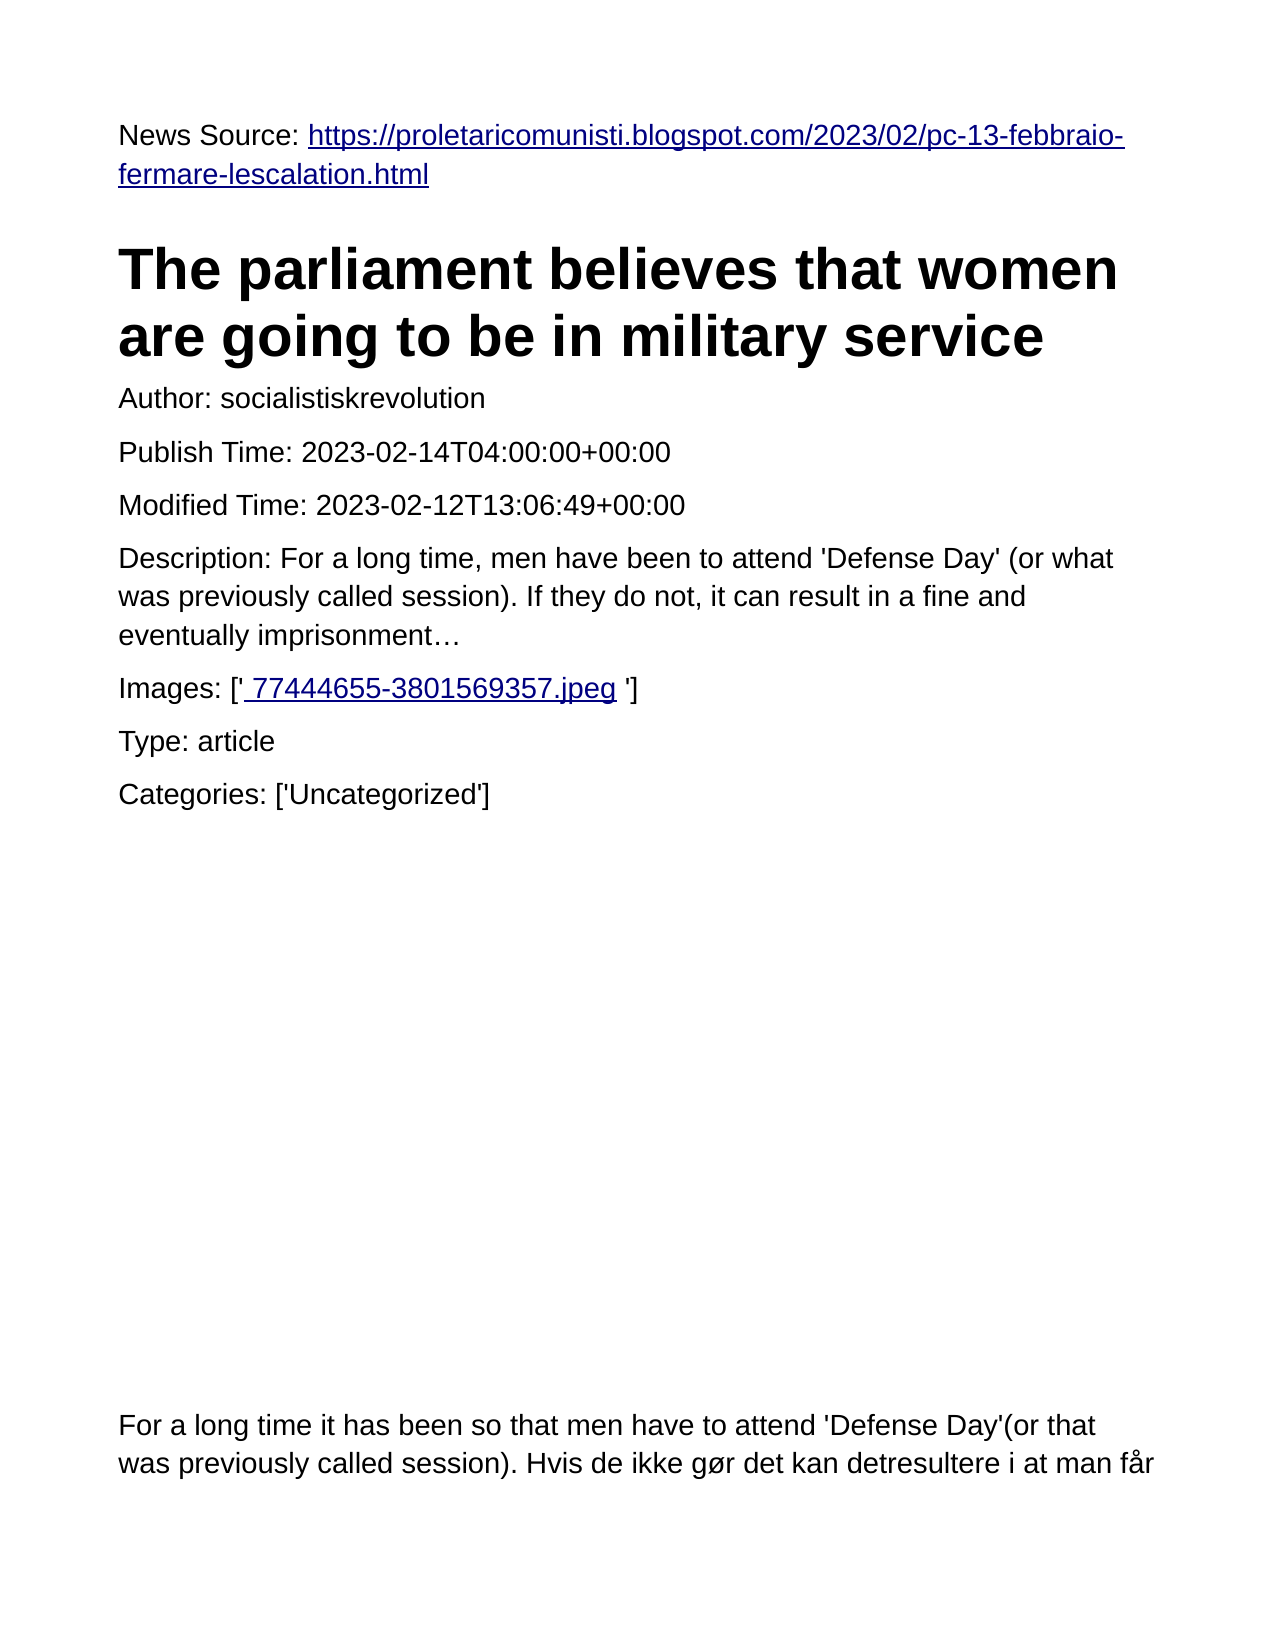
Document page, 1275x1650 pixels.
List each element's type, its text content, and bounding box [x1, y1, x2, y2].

text Images: [' 77444655-3801569357.jpeg '] [118, 671, 1157, 704]
text Publish Time: 2023-02-14T04:00:00+00:00 [118, 434, 1157, 468]
text Categories: ['Uncategorized'] [118, 777, 1157, 811]
text Author: socialistiskrevolution [118, 381, 1157, 415]
text Type: article [118, 724, 1157, 758]
subtitle The parliament believes that women are going to be in military service [118, 235, 1157, 369]
text Modified Time: 2023-02-12T13:06:49+00:00 [118, 488, 1157, 521]
text Description: For a long time, men have been to attend 'Defense Day' (or what was previously called session). If they do not, it can result in a fine and eventually imprisonment… [118, 541, 1157, 651]
text For a long time it has been so that men have to attend 'Defense Day'(or that was previously called session). Hvis de ikke gør det kan detresultere i at man får [118, 830, 1157, 1480]
text News Source: https://proletaricomunisti.blogspot.com/2023/02/pc-13-febbraio-fermare-lescalation.html [118, 118, 1157, 190]
